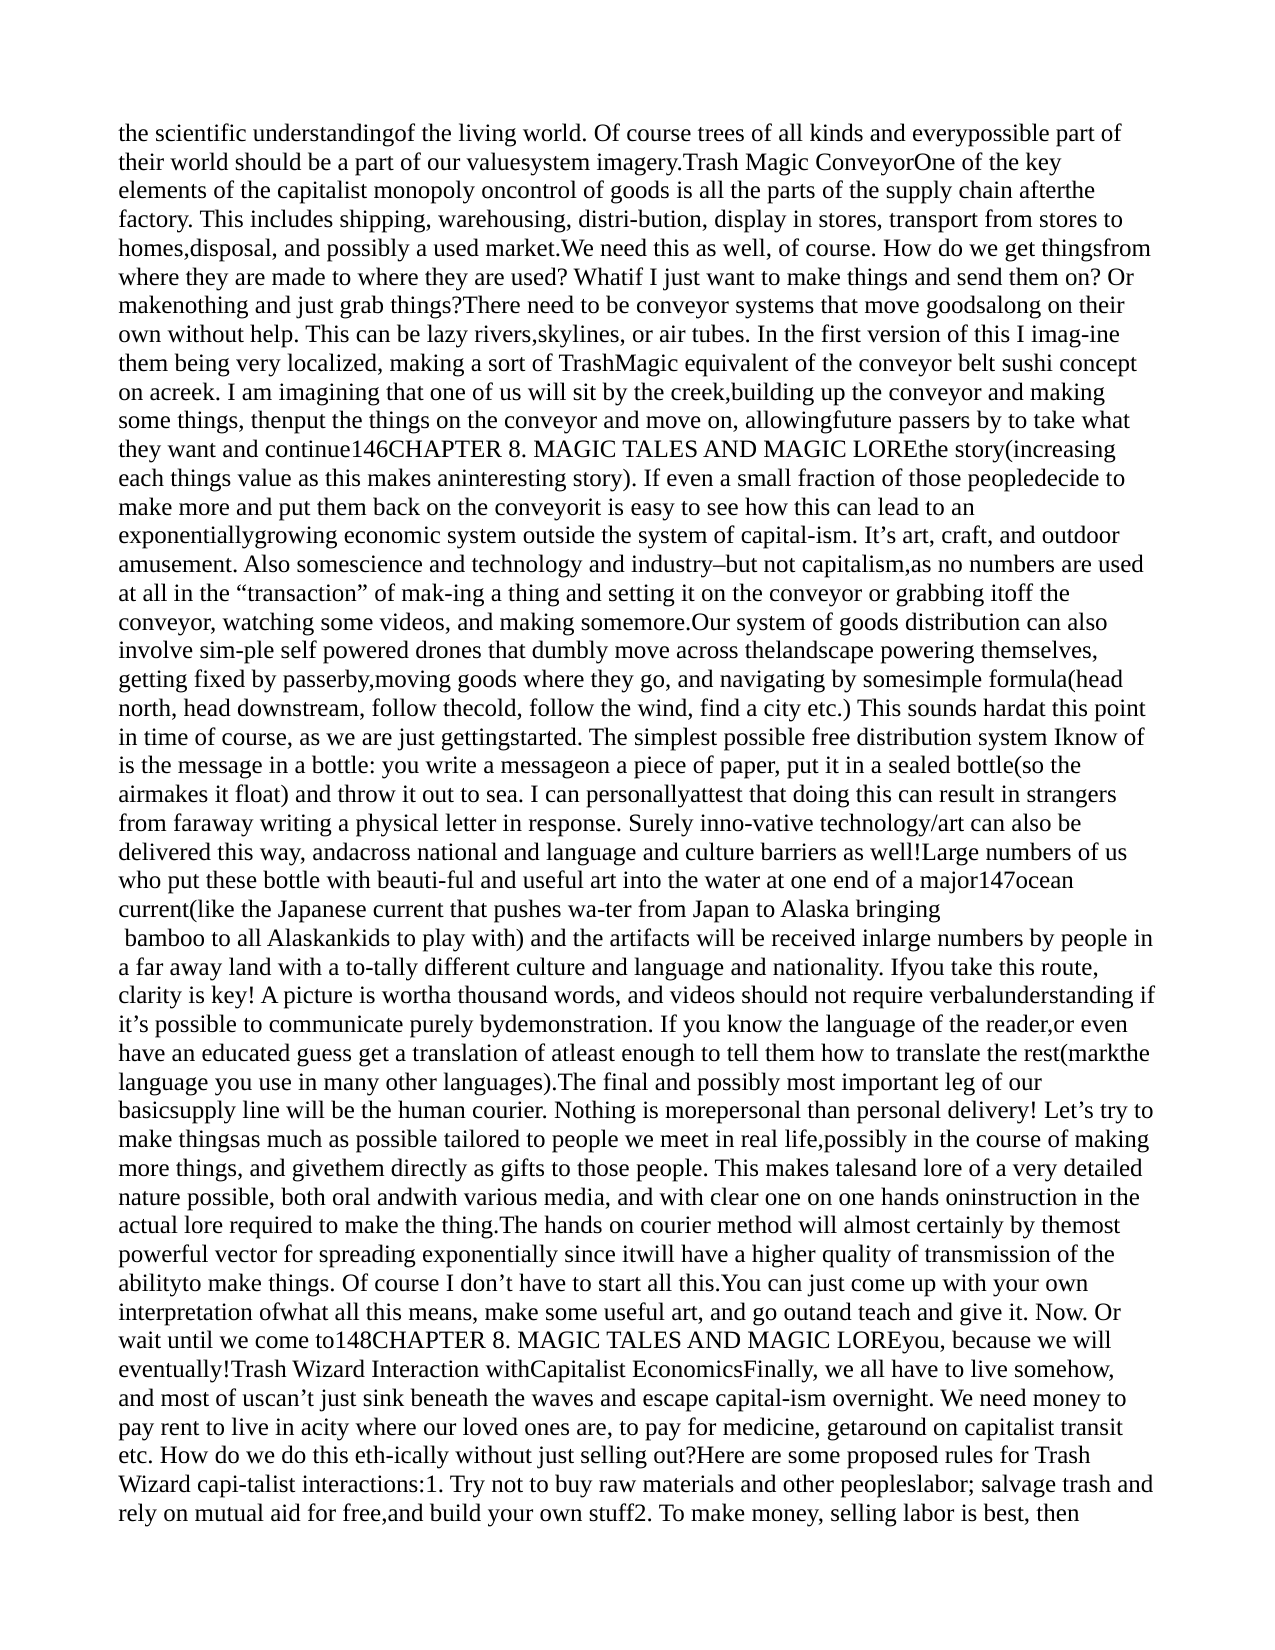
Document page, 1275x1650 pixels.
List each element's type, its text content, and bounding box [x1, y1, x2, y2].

text bamboo to all Alaskankids to play with) and the artifacts will be received inlarge numbers by people in a far away land with a to-tally different culture and language and nationality. Ifyou take this route, clarity is key! A picture is wortha thousand words, and videos should not require verbalunderstanding if it’s possible to communicate purely bydemonstration. If you know the language of the reader,or even have an educated guess get a translation of atleast enough to tell them how to translate the rest(markthe language you use in many other languages).The final and possibly most important leg of our basicsupply line will be the human courier. Nothing is morepersonal than personal delivery! Let’s try to make thingsas much as possible tailored to people we meet in real life,possibly in the course of making more things, and givethem directly as gifts to those people. This makes talesand lore of a very detailed nature possible, both oral andwith various media, and with clear one on one hands oninstruction in the actual lore required to make the thing.The hands on courier method will almost certainly by themost powerful vector for spreading exponentially since itwill have a higher quality of transmission of the abilityto make things. Of course I don’t have to start all this.You can just come up with your own interpretation ofwhat all this means, make some useful art, and go outand teach and give it. Now. Or wait until we come to148CHAPTER 8. MAGIC TALES AND MAGIC LOREyou, because we will eventually!Trash Wizard Interaction withCapitalist EconomicsFinally, we all have to live somehow, and most of uscan’t just sink beneath the waves and escape capital-ism overnight. We need money to pay rent to live in acity where our loved ones are, to pay for medicine, getaround on capitalist transit etc. How do we do this eth-ically without just selling out?Here are some proposed rules for Trash Wizard capi-talist interactions:1. Try not to buy raw materials and other peopleslabor; salvage trash and rely on mutual aid for free,and build your own stuff2. To make money, selling labor is best, then [118, 923, 1157, 1527]
text the scientific understandingof the living world. Of course trees of all kinds and everypossible part of their world should be a part of our valuesystem imagery.Trash Magic ConveyorOne of the key elements of the capitalist monopoly oncontrol of goods is all the parts of the supply chain afterthe factory. This includes shipping, warehousing, distri-bution, display in stores, transport from stores to homes,disposal, and possibly a used market.We need this as well, of course. How do we get thingsfrom where they are made to where they are used? Whatif I just want to make things and send them on? Or makenothing and just grab things?There need to be conveyor systems that move goodsalong on their own without help. This can be lazy rivers,skylines, or air tubes. In the first version of this I imag-ine them being very localized, making a sort of TrashMagic equivalent of the conveyor belt sushi concept on acreek. I am imagining that one of us will sit by the creek,building up the conveyor and making some things, thenput the things on the conveyor and move on, allowingfuture passers by to take what they want and continue146CHAPTER 8. MAGIC TALES AND MAGIC LOREthe story(increasing each things value as this makes aninteresting story). If even a small fraction of those peopledecide to make more and put them back on the conveyorit is easy to see how this can lead to an exponentiallygrowing economic system outside the system of capital-ism. It’s art, craft, and outdoor amusement. Also somescience and technology and industry–but not capitalism,as no numbers are used at all in the “transaction” of mak-ing a thing and setting it on the conveyor or grabbing itoff the conveyor, watching some videos, and making somemore.Our system of goods distribution can also involve sim-ple self powered drones that dumbly move across thelandscape powering themselves, getting fixed by passerby,moving goods where they go, and navigating by somesimple formula(head north, head downstream, follow thecold, follow the wind, find a city etc.) This sounds hardat this point in time of course, as we are just gettingstarted. The simplest possible free distribution system Iknow of is the message in a bottle: you write a messageon a piece of paper, put it in a sealed bottle(so the airmakes it float) and throw it out to sea. I can personallyattest that doing this can result in strangers from faraway writing a physical letter in response. Surely inno-vative technology/art can also be delivered this way, andacross national and language and culture barriers as well!Large numbers of us who put these bottle with beauti-ful and useful art into the water at one end of a major147ocean current(like the Japanese current that pushes wa-ter from Japan to Alaska bringing [118, 118, 1157, 923]
